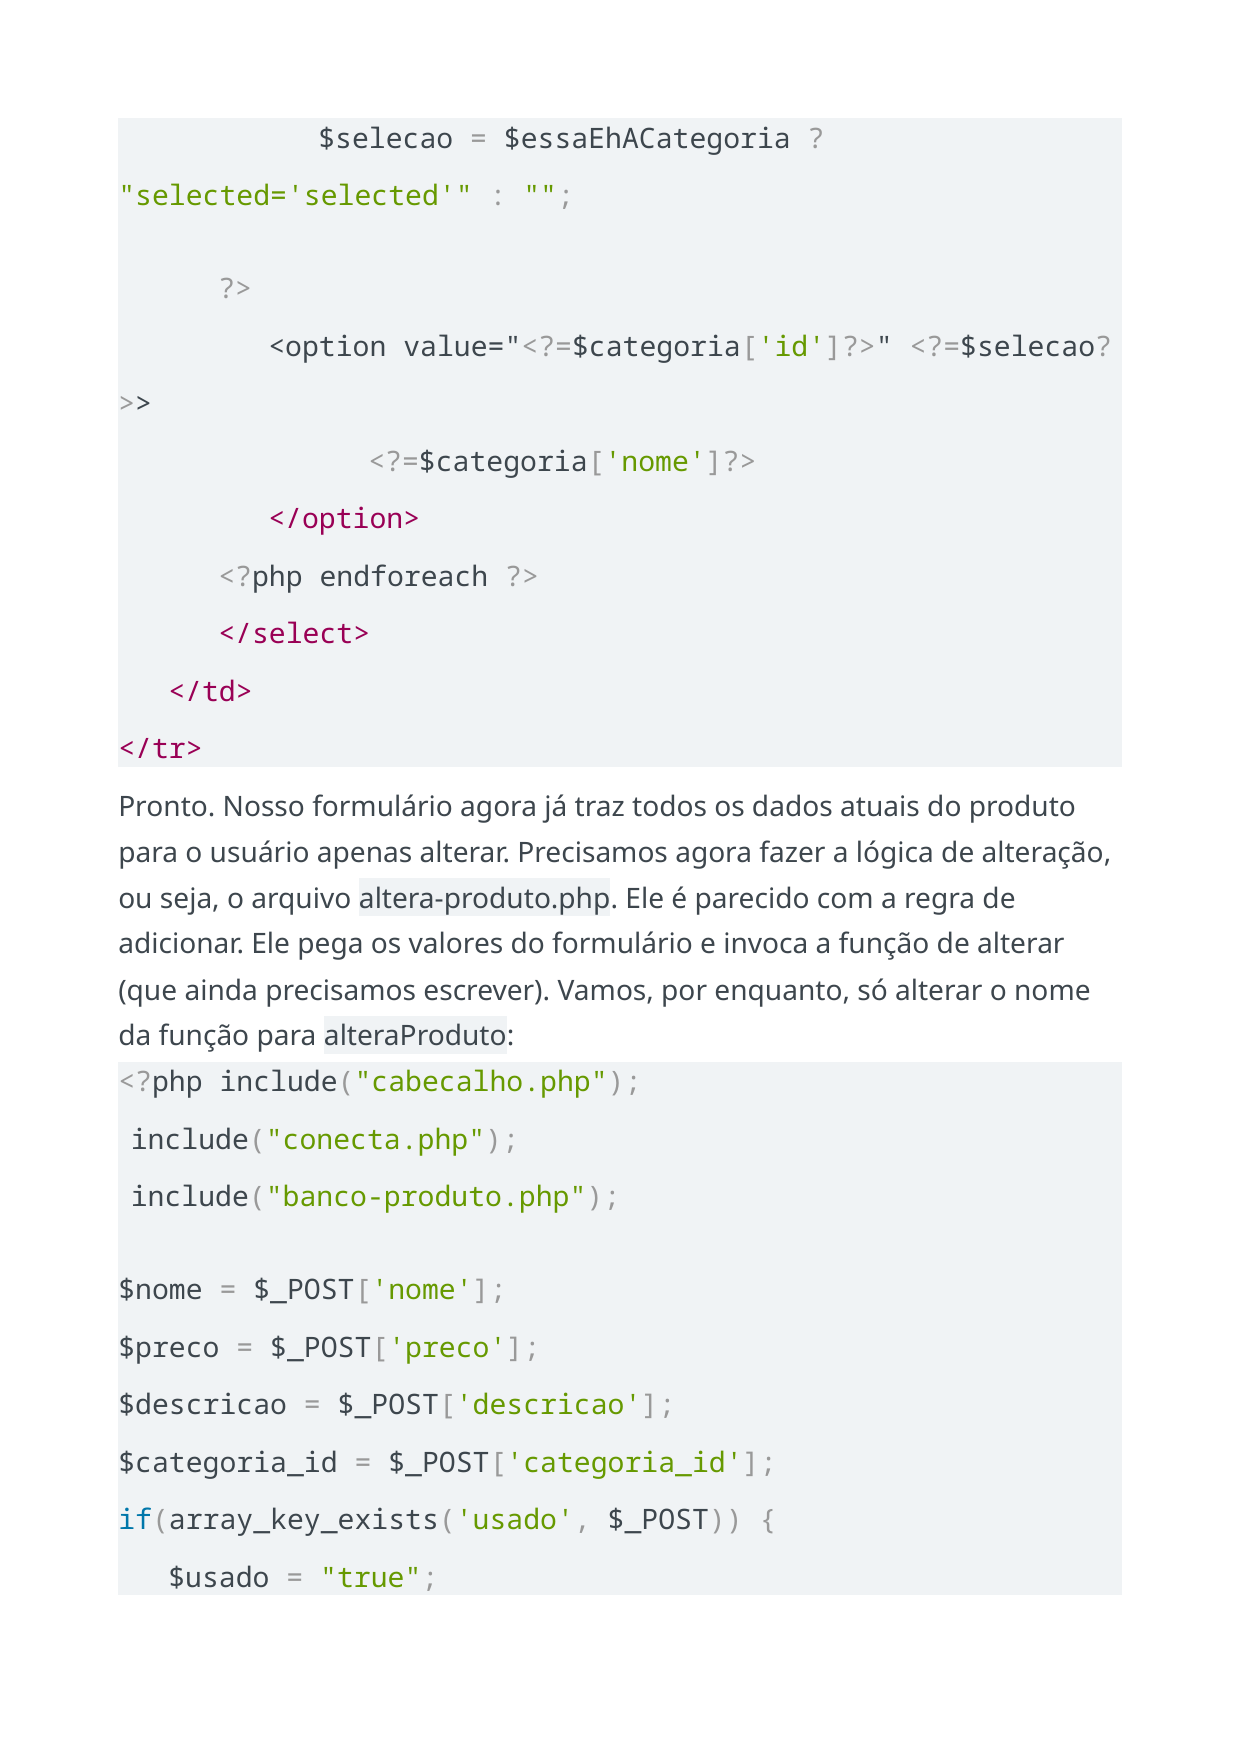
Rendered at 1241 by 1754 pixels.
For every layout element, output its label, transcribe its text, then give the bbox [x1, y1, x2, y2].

text ?> [118, 268, 1122, 307]
text $nome = $_POST['nome']; [118, 1269, 1122, 1308]
text include("conecta.php"); [118, 1119, 1122, 1157]
text $selecao = $essaEhACategoria ? "selected='selected'" : ""; [118, 118, 1122, 214]
text </tr> [118, 728, 1122, 767]
text $preco = $_POST['preco']; [118, 1327, 1122, 1365]
text include("banco-produto.php"); [118, 1177, 1122, 1215]
text $usado = "true"; [118, 1557, 1122, 1595]
text </option> [118, 498, 1122, 537]
text <option value="<?=$categoria['id']?>" <?=$selecao?>> [118, 326, 1122, 422]
text $categoria_id = $_POST['categoria_id']; [118, 1442, 1122, 1480]
text Pronto. Nosso formulário agora já traz todos os dados atuais do produto para o usuário apenas alterar. Precisamos agora fazer a lógica de alteração, ou seja, o arquivo altera-produto.php. Ele é parecido com a regra de adicionar. Ele pega os valores do formulário e invoca a função de alterar (que ainda precisamos escrever). Vamos, por enquanto, só alterar o nome da função para alteraProduto: [118, 786, 1122, 1054]
text <?=$categoria['nome']?> [118, 441, 1122, 479]
text </select> [118, 613, 1122, 652]
text <?php include("cabecalho.php"); [118, 1062, 1122, 1100]
text </td> [118, 671, 1122, 709]
text $descricao = $_POST['descricao']; [118, 1384, 1122, 1423]
text <?php endforeach ?> [118, 556, 1122, 594]
text if(array_key_exists('usado', $_POST)) { [118, 1499, 1122, 1538]
